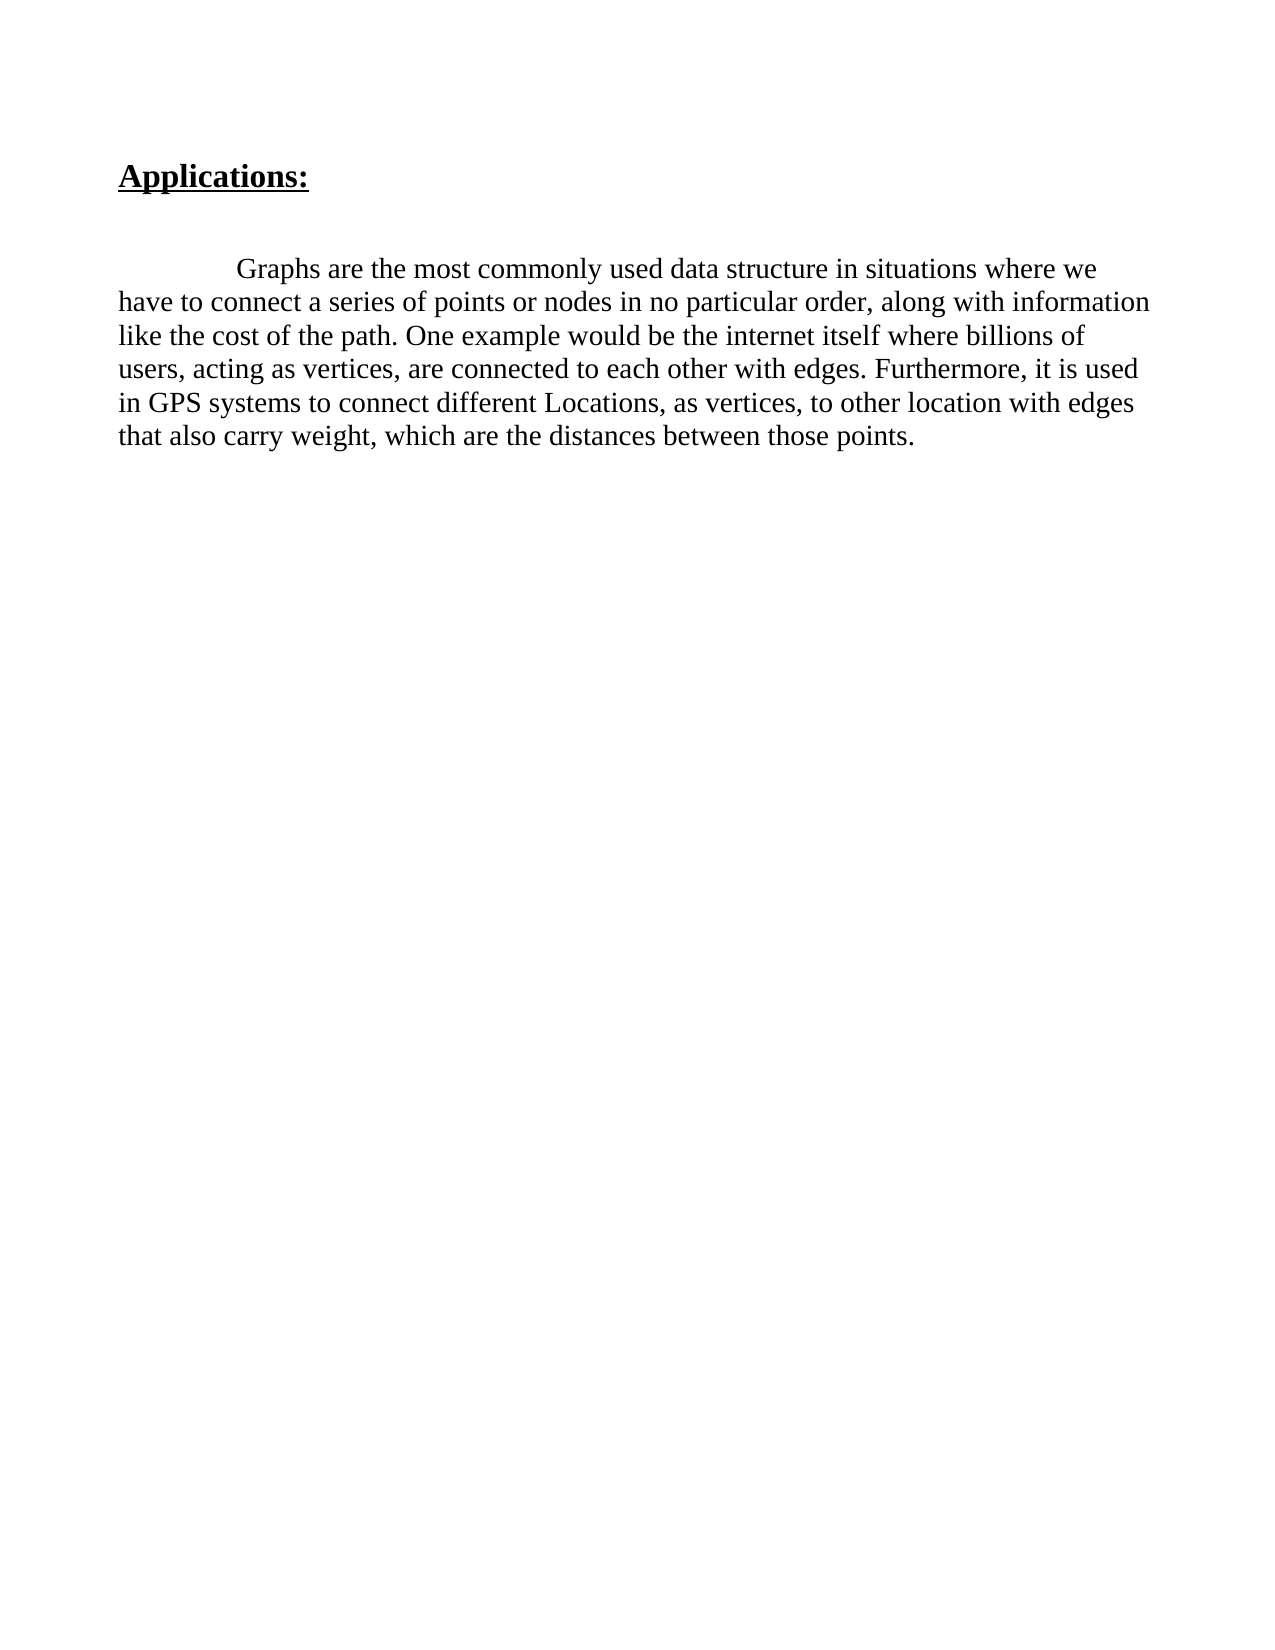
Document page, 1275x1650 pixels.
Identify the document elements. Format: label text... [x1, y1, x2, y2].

text Graphs are the most commonly used data structure in situations where we have to connect a series of points or nodes in no particular order, along with information like the cost of the path. One example would be the internet itself where billions of users, acting as vertices, are connected to each other with edges. Furthermore, it is used in GPS systems to connect different Locations, as vertices, to other location with edges that also carry weight, which are the distances between those points. [118, 251, 1157, 452]
text Applications: [118, 156, 1157, 195]
